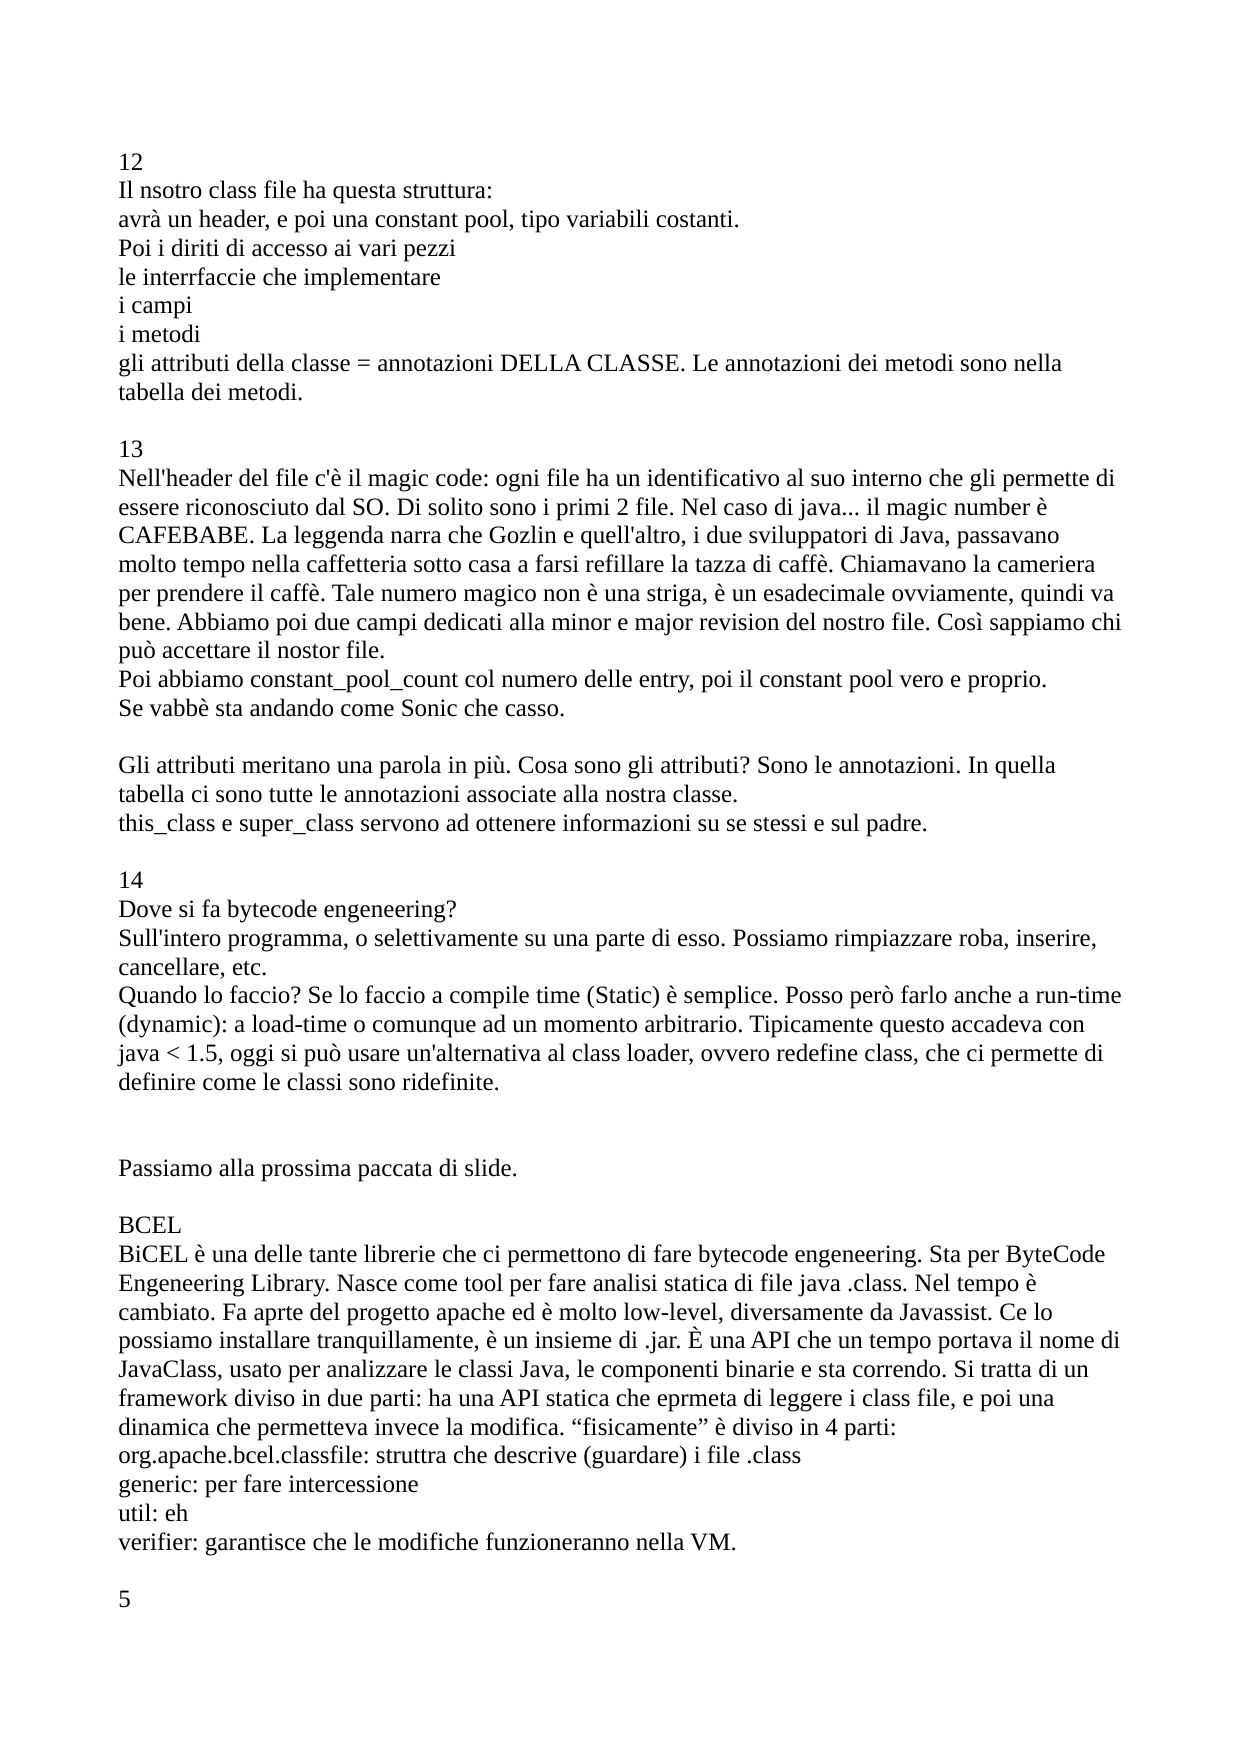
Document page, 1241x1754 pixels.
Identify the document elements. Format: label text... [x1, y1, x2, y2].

text 13 [118, 434, 1122, 463]
text Passiamo alla prossima paccata di slide. [118, 1153, 1122, 1182]
text generic: per fare intercessione [118, 1469, 1122, 1498]
text 14 [118, 866, 1122, 894]
text i campi [118, 291, 1122, 319]
text BiCEL è una delle tante librerie che ci permettono di fare bytecode engeneering. Sta per ByteCode Engeneering Library. Nasce come tool per fare analisi statica di file java .class. Nel tempo è cambiato. Fa aprte del progetto apache ed è molto low-level, diversamente da Javassist. Ce lo possiamo installare tranquillamente, è un insieme di .jar. È una API che un tempo portava il nome di JavaClass, usato per analizzare le classi Java, le componenti binarie e sta correndo. Si tratta di un framework diviso in due parti: ha una API statica che eprmeta di leggere i class file, e poi una dinamica che permetteva invece la modifica. “fisicamente” è diviso in 4 parti: [118, 1239, 1122, 1441]
text Quando lo faccio? Se lo faccio a compile time (Static) è semplice. Posso però farlo anche a run-time (dynamic): a load-time o comunque ad un momento arbitrario. Tipicamente questo accadeva con java < 1.5, oggi si può usare un'alternativa al class loader, ovvero redefine class, che ci permette di definire come le classi sono ridefinite. [118, 981, 1122, 1096]
text Poi abbiamo constant_pool_count col numero delle entry, poi il constant pool vero e proprio. [118, 664, 1122, 693]
text i metodi [118, 319, 1122, 348]
text gli attributi della classe = annotazioni DELLA CLASSE. Le annotazioni dei metodi sono nella tabella dei metodi. [118, 348, 1122, 406]
text 12 [118, 147, 1122, 176]
text this_class e super_class servono ad ottenere informazioni su se stessi e sul padre. [118, 808, 1122, 837]
text le interrfaccie che implementare [118, 262, 1122, 291]
text Dove si fa bytecode engeneering? [118, 894, 1122, 923]
text Se vabbè sta andando come Sonic che casso. [118, 693, 1122, 722]
text Poi i diriti di accesso ai vari pezzi [118, 233, 1122, 262]
text 5 [118, 1584, 1122, 1613]
text Sull'intero programma, o selettivamente su una parte di esso. Possiamo rimpiazzare roba, inserire, cancellare, etc. [118, 923, 1122, 981]
text Nell'header del file c'è il magic code: ogni file ha un identificativo al suo interno che gli permette di essere riconosciuto dal SO. Di solito sono i primi 2 file. Nel caso di java... il magic number è CAFEBABE. La leggenda narra che Gozlin e quell'altro, i due sviluppatori di Java, passavano molto tempo nella caffetteria sotto casa a farsi refillare la tazza di caffè. Chiamavano la cameriera per prendere il caffè. Tale numero magico non è una striga, è un esadecimale ovviamente, quindi va bene. Abbiamo poi due campi dedicati alla minor e major revision del nostro file. Così sappiamo chi può accettare il nostor file. [118, 463, 1122, 664]
text org.apache.bcel.classfile: struttra che descrive (guardare) i file .class [118, 1441, 1122, 1469]
text avrà un header, e poi una constant pool, tipo variabili costanti. [118, 204, 1122, 233]
text Gli attributi meritano una parola in più. Cosa sono gli attributi? Sono le annotazioni. In quella tabella ci sono tutte le annotazioni associate alla nostra classe. [118, 751, 1122, 808]
text verifier: garantisce che le modifiche funzioneranno nella VM. [118, 1527, 1122, 1556]
text Il nsotro class file ha questa struttura: [118, 176, 1122, 204]
text util: eh [118, 1498, 1122, 1527]
text BCEL [118, 1211, 1122, 1239]
